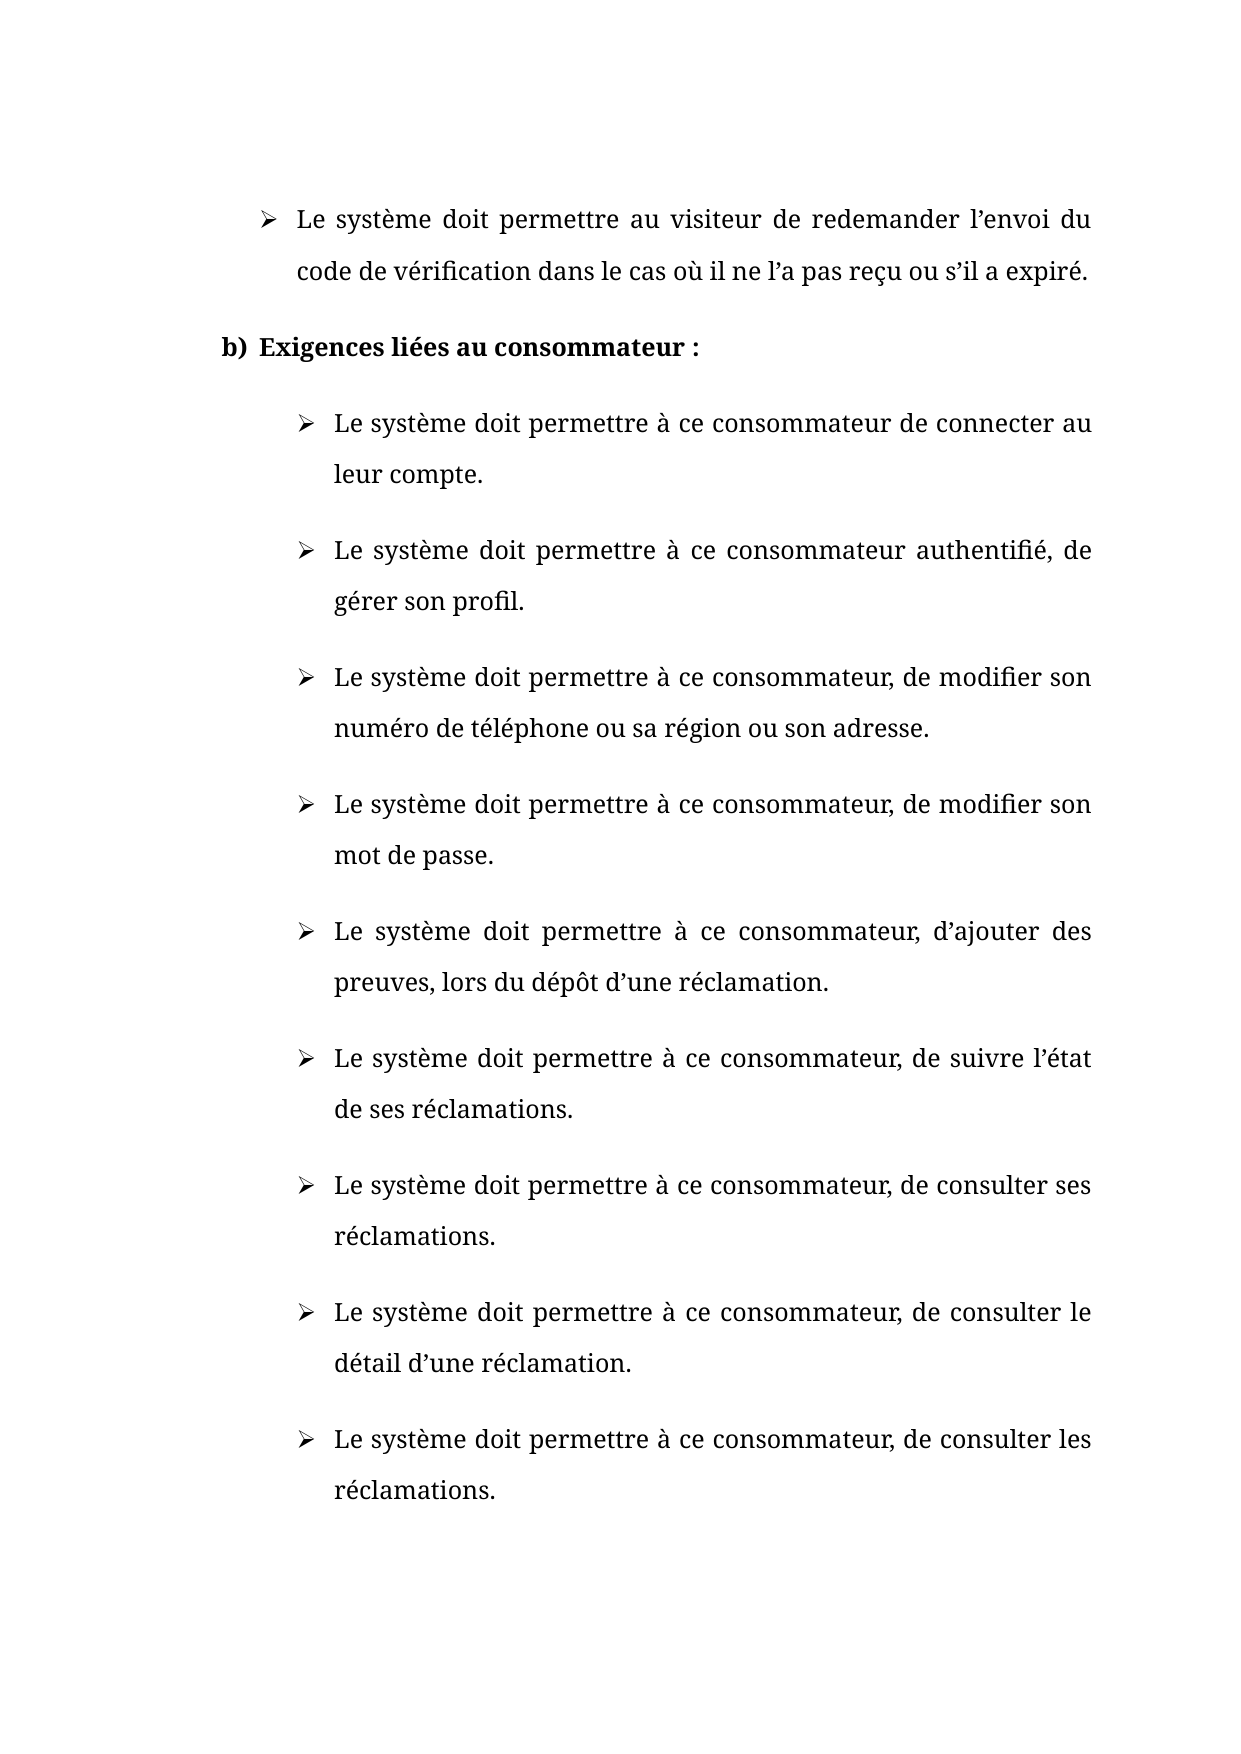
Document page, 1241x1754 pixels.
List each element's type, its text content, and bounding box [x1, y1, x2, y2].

list Le système doit permettre à ce consommateur, de suivre l’état de ses réclamations. [296, 1041, 1093, 1126]
list Le système doit permettre à ce consommateur, de consulter le détail d’une réclamation. [296, 1295, 1093, 1380]
list Le système doit permettre à ce consommateur, de modifier son mot de passe. [296, 786, 1093, 872]
list Le système doit permettre à ce consommateur authentifié, de gérer son profil. [296, 532, 1093, 617]
list Le système doit permettre à ce consommateur, d’ajouter des preuves, lors du dépôt d’une réclamation. [296, 913, 1093, 999]
list Le système doit permettre à ce consommateur de connecter au leur compte. [296, 405, 1093, 490]
list Le système doit permettre au visiteur de redemander l’envoi du code de vérification dans le cas où il ne l’a pas reçu ou s’il a expiré. [259, 202, 1093, 287]
list Le système doit permettre à ce consommateur, de modifier son numéro de téléphone ou sa région ou son adresse. [296, 659, 1093, 744]
list Le système doit permettre à ce consommateur, de consulter ses réclamations. [296, 1168, 1093, 1253]
list Le système doit permettre à ce consommateur, de consulter les réclamations. [296, 1422, 1093, 1507]
list Exigences liées au consommateur : [221, 329, 1093, 363]
